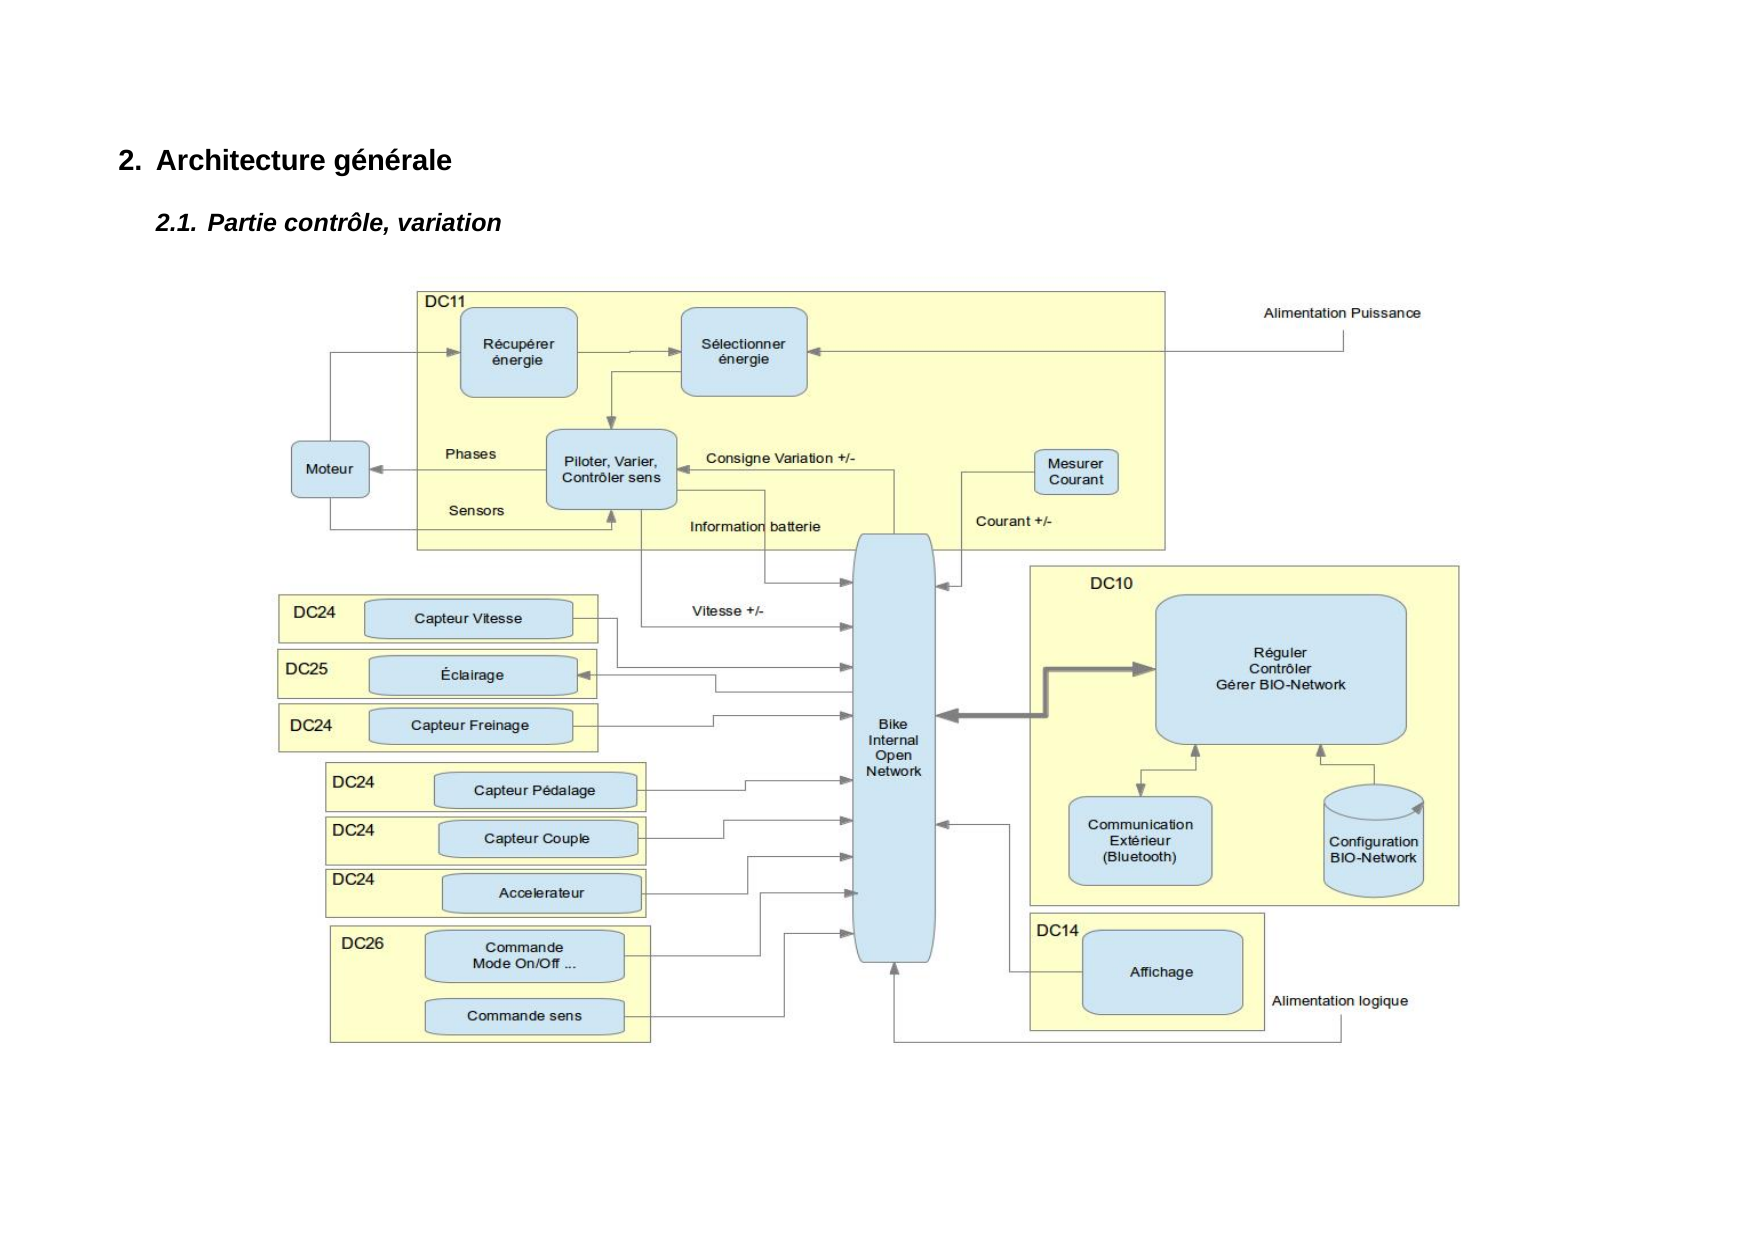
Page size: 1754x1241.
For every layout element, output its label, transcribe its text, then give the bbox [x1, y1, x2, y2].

picture [235, 243, 1519, 1091]
subtitle Architecture générale [118, 143, 1636, 177]
subtitle Partie contrôle, variation [156, 208, 1636, 237]
